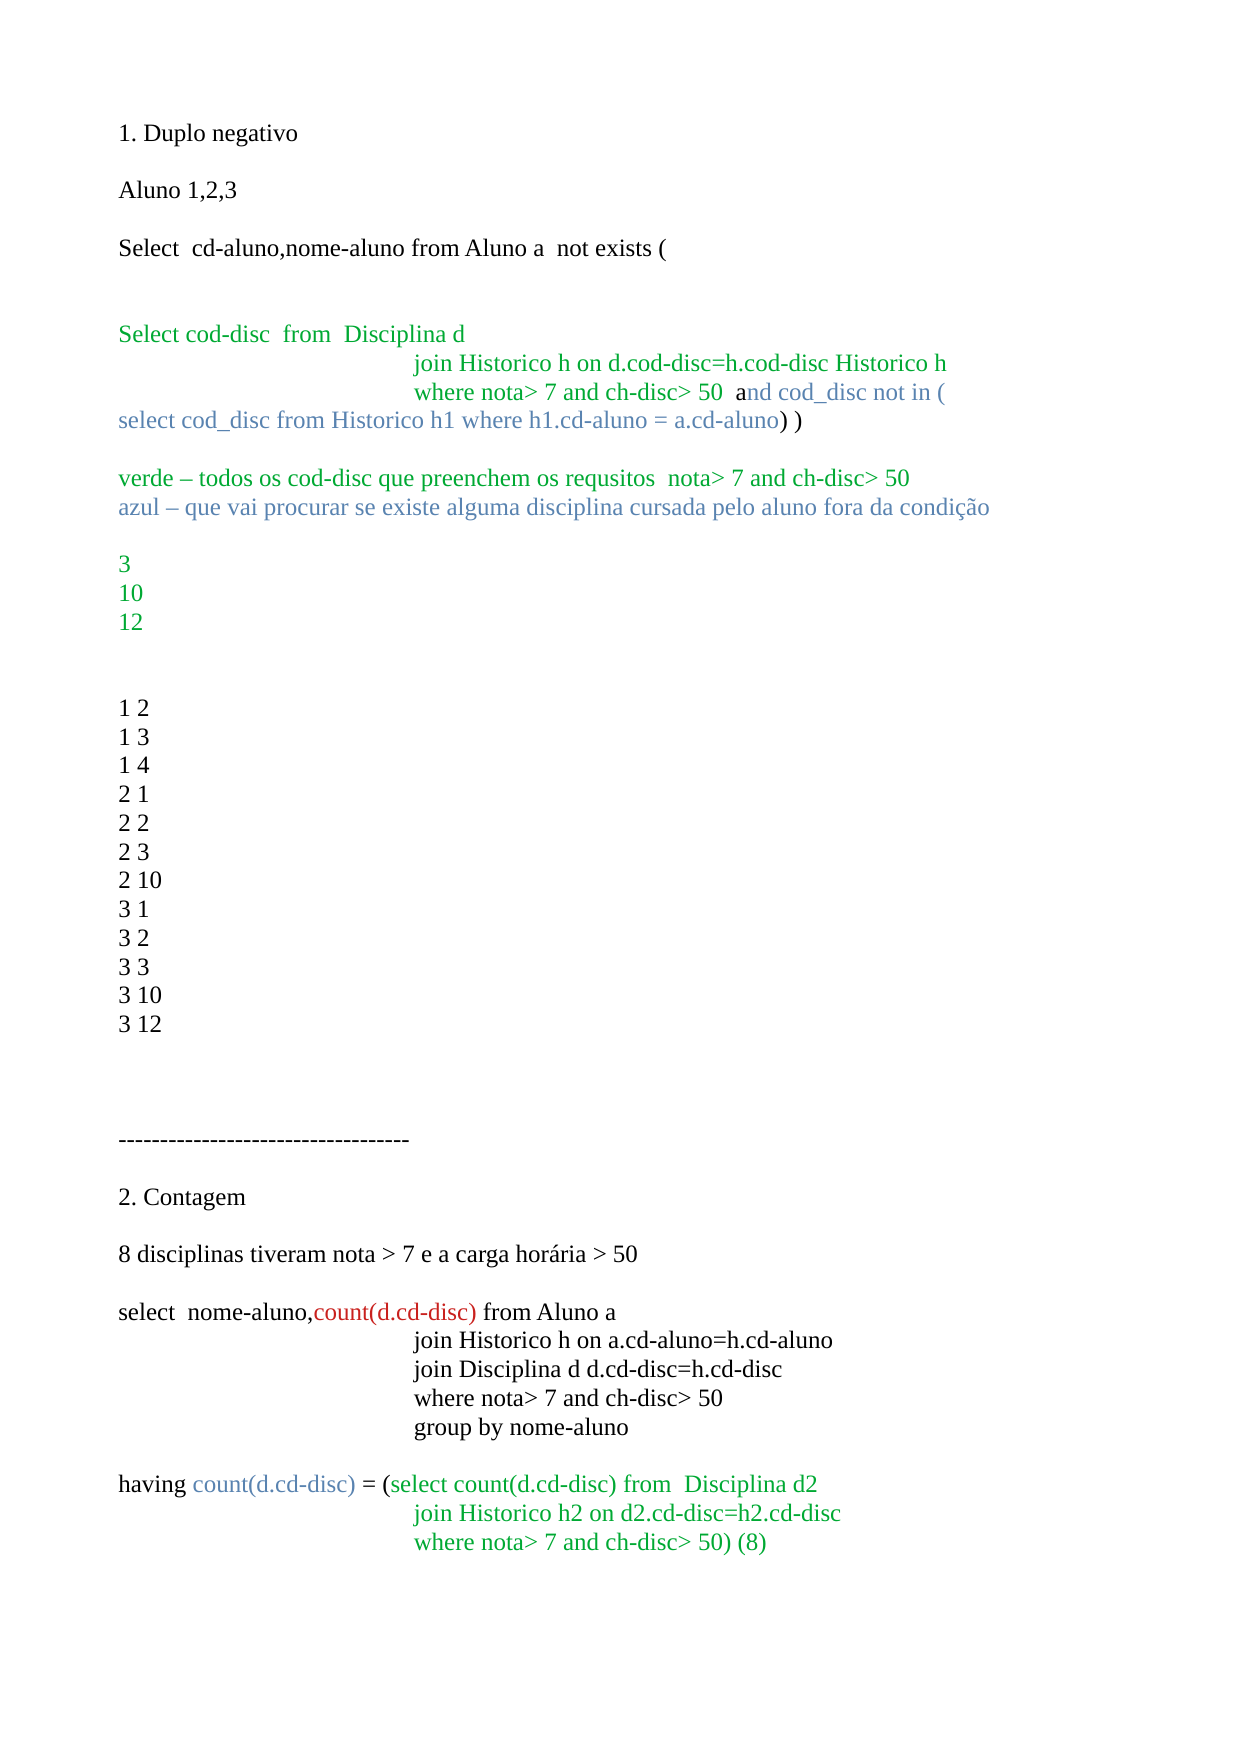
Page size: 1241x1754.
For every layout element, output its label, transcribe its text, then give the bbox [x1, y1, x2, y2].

text select nome-aluno,count(d.cd-disc) from Aluno a [118, 1297, 1122, 1326]
text 8 disciplinas tiveram nota > 7 e a carga horária > 50 [118, 1239, 1122, 1268]
text where nota> 7 and ch-disc> 50 [118, 1383, 1122, 1412]
text 1 4 [118, 751, 1122, 779]
text 1 2 [118, 693, 1122, 722]
text join Historico h2 on d2.cd-disc=h2.cd-disc [118, 1498, 1122, 1527]
text 10 [118, 578, 1122, 607]
text join Disciplina d d.cd-disc=h.cd-disc [118, 1354, 1122, 1383]
text 3 12 [118, 1009, 1122, 1038]
text 3 10 [118, 981, 1122, 1009]
text 3 [118, 549, 1122, 578]
text 12 [118, 607, 1122, 636]
text join Historico h on a.cd-aluno=h.cd-aluno [118, 1326, 1122, 1354]
text 2 2 [118, 808, 1122, 837]
text Aluno 1,2,3 [118, 176, 1122, 204]
text group by nome-aluno [118, 1412, 1122, 1441]
text Select cod-disc from Disciplina d [118, 319, 1122, 348]
text 2 10 [118, 866, 1122, 894]
text 2 1 [118, 779, 1122, 808]
text where nota> 7 and ch-disc> 50) (8) [118, 1527, 1122, 1556]
text 3 2 [118, 923, 1122, 952]
text ----------------------------------- [118, 1124, 1122, 1153]
text 1 3 [118, 722, 1122, 751]
text 3 3 [118, 952, 1122, 981]
text 1. Duplo negativo [118, 118, 1122, 147]
text azul – que vai procurar se existe alguma disciplina cursada pelo aluno fora da condição [118, 492, 1122, 521]
text Select cd-aluno,nome-aluno from Aluno a not exists ( [118, 233, 1122, 262]
text 2 3 [118, 837, 1122, 866]
text select cod_disc from Historico h1 where h1.cd-aluno = a.cd-aluno) ) [118, 406, 1122, 434]
text 3 1 [118, 894, 1122, 923]
text 2. Contagem [118, 1182, 1122, 1211]
text join Historico h on d.cod-disc=h.cod-disc Historico h [118, 348, 1122, 377]
text where nota> 7 and ch-disc> 50 and cod_disc not in ( [118, 377, 1122, 406]
text verde – todos os cod-disc que preenchem os requsitos nota> 7 and ch-disc> 50 [118, 463, 1122, 492]
text having count(d.cd-disc) = (select count(d.cd-disc) from Disciplina d2 [118, 1469, 1122, 1498]
